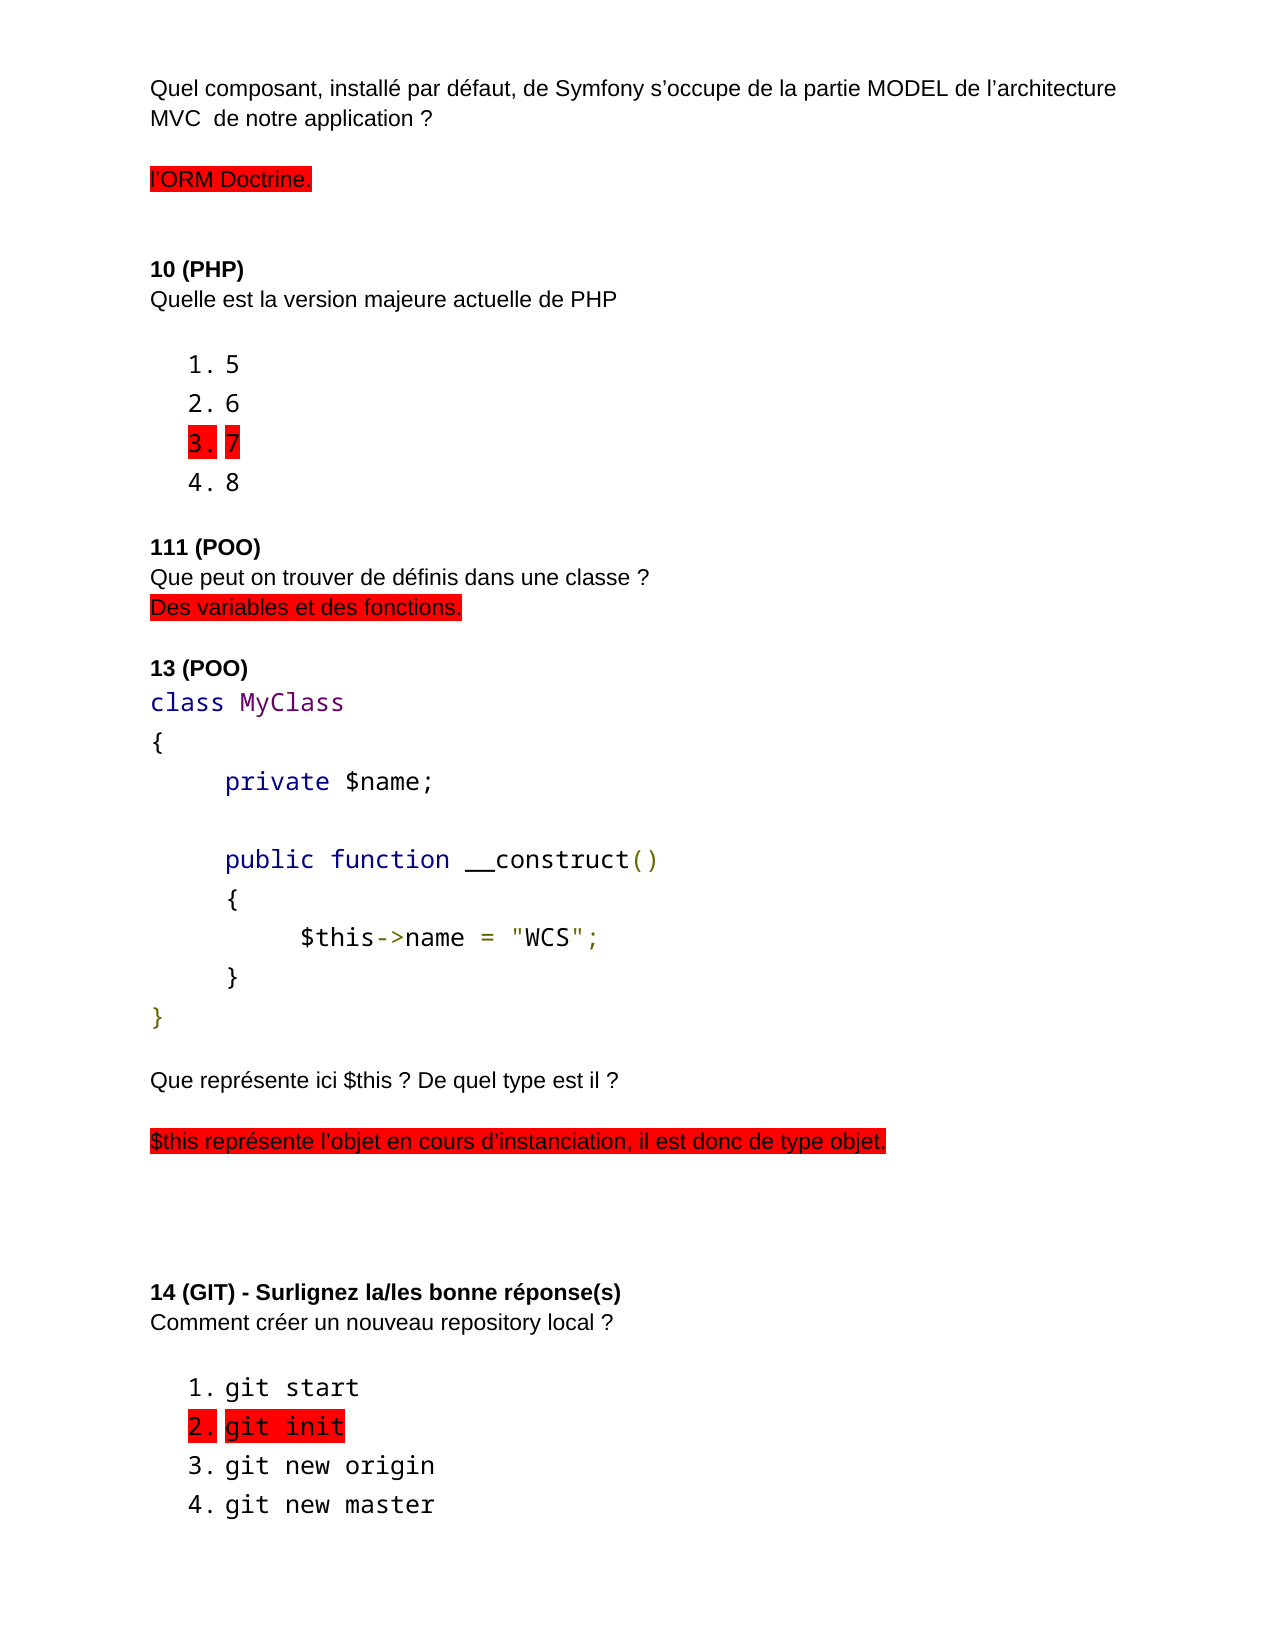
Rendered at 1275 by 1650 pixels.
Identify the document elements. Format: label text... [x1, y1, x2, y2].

text 13 (POO) [150, 654, 1125, 681]
text { [150, 881, 1125, 915]
text Quel composant, installé par défaut, de Symfony s’occupe de la partie MODEL de l’architecture MVC de notre application ? [150, 75, 1125, 132]
text 111 (POO) [150, 534, 1125, 560]
text 10 (PHP) [150, 256, 1125, 283]
list git start [187, 1369, 1125, 1404]
text $this->name = "WCS"; [150, 920, 1125, 954]
list git new origin [187, 1448, 1125, 1482]
text private $name; [150, 763, 1125, 797]
list git new master [187, 1487, 1125, 1521]
text Quelle est la version majeure actuelle de PHP [150, 286, 1125, 313]
list 5 [187, 347, 1125, 381]
text } [150, 998, 1125, 1032]
list git init [187, 1409, 1125, 1443]
text public function __construct() [150, 841, 1125, 876]
text $this représente l’objet en cours d’instanciation, il est donc de type objet. [150, 1128, 1125, 1154]
list 7 [187, 425, 1125, 459]
text Des variables et des fonctions. [150, 594, 1125, 621]
text { [150, 724, 1125, 758]
text 14 (GIT) - Surlignez la/les bonne réponse(s) [150, 1279, 1125, 1305]
list 6 [187, 386, 1125, 420]
text l’ORM Doctrine. [150, 166, 1125, 192]
text Que représente ici $this ? De quel type est il ? [150, 1067, 1125, 1094]
list 8 [187, 464, 1125, 498]
text class MyClass [150, 685, 1125, 719]
text Que peut on trouver de définis dans une classe ? [150, 564, 1125, 590]
text Comment créer un nouveau repository local ? [150, 1309, 1125, 1336]
text } [150, 959, 1125, 993]
